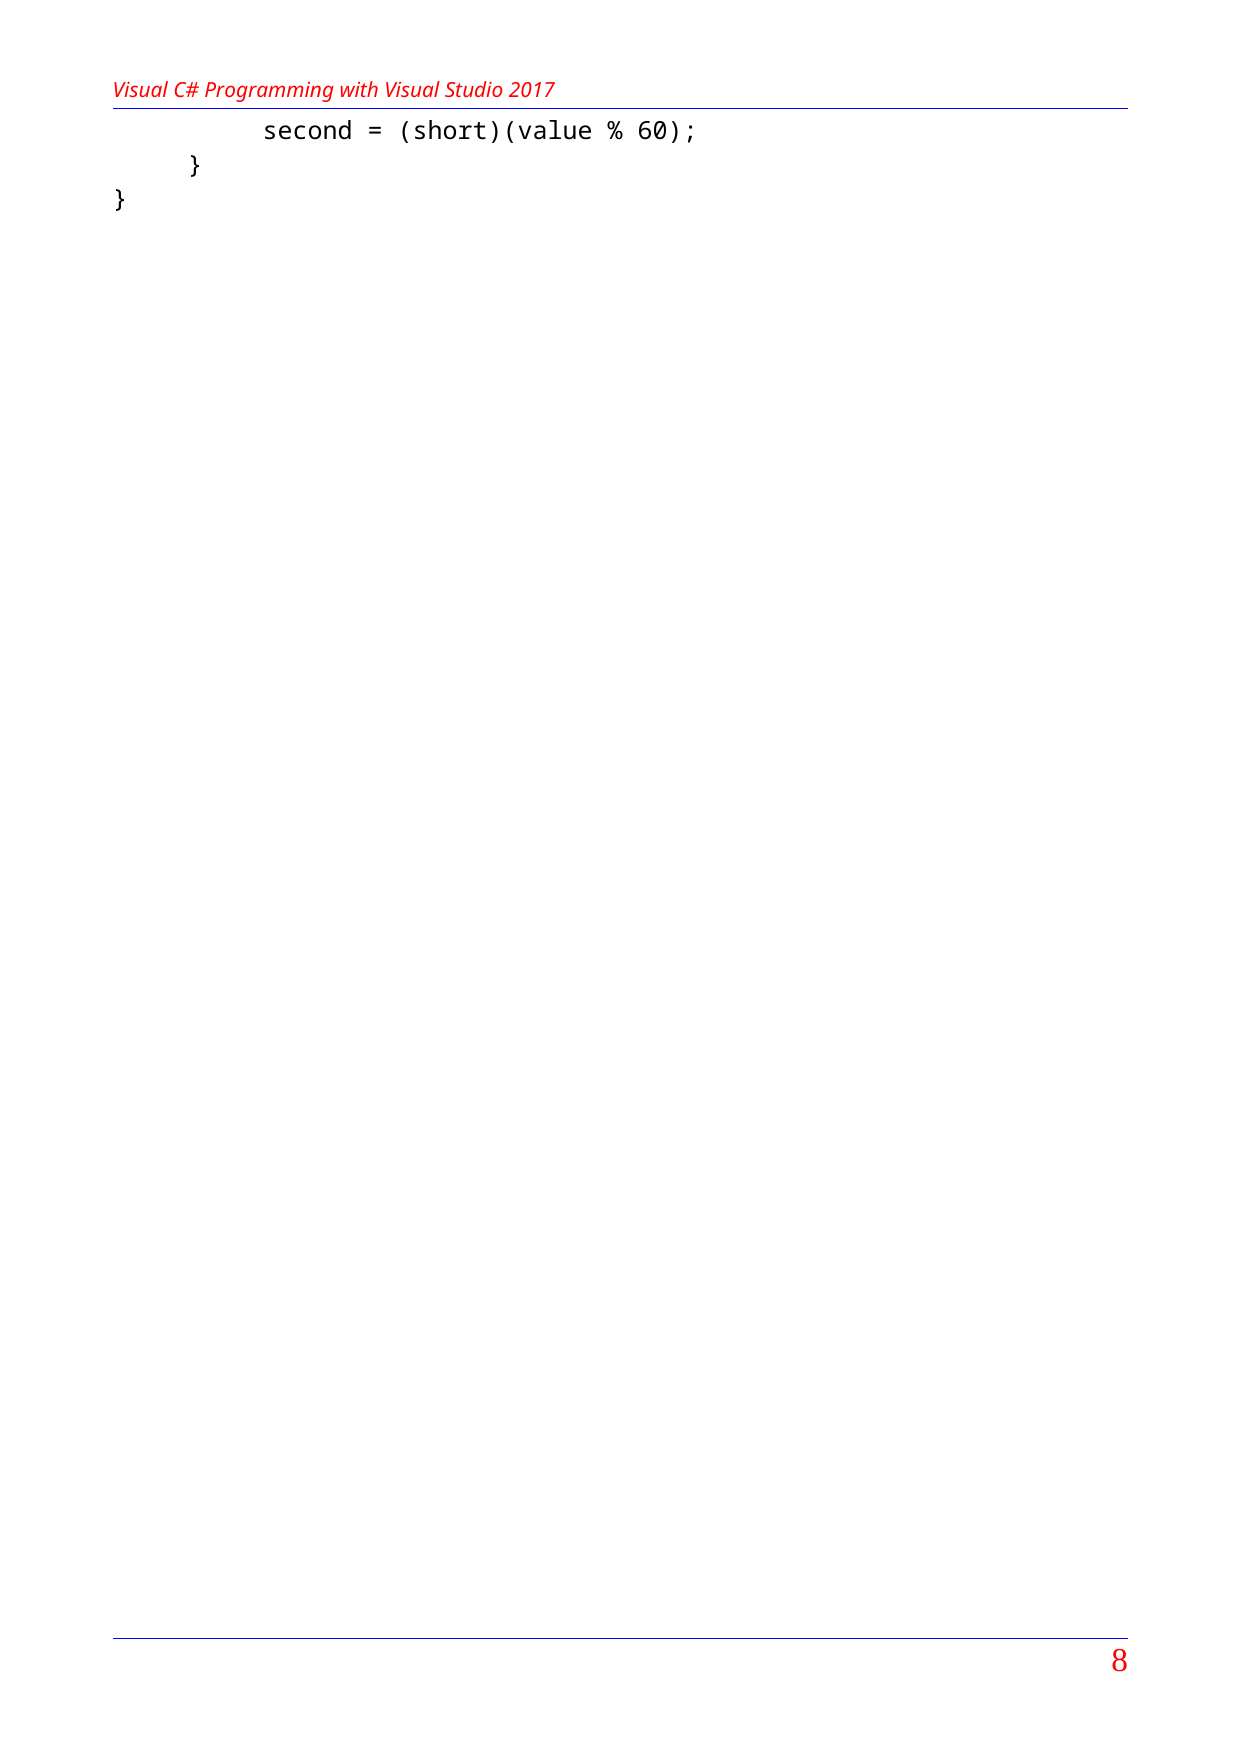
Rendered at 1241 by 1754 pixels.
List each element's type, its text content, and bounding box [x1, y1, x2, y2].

text } [112, 181, 1128, 215]
text } [112, 147, 1128, 181]
text second = (short)(value % 60); [112, 112, 1128, 147]
